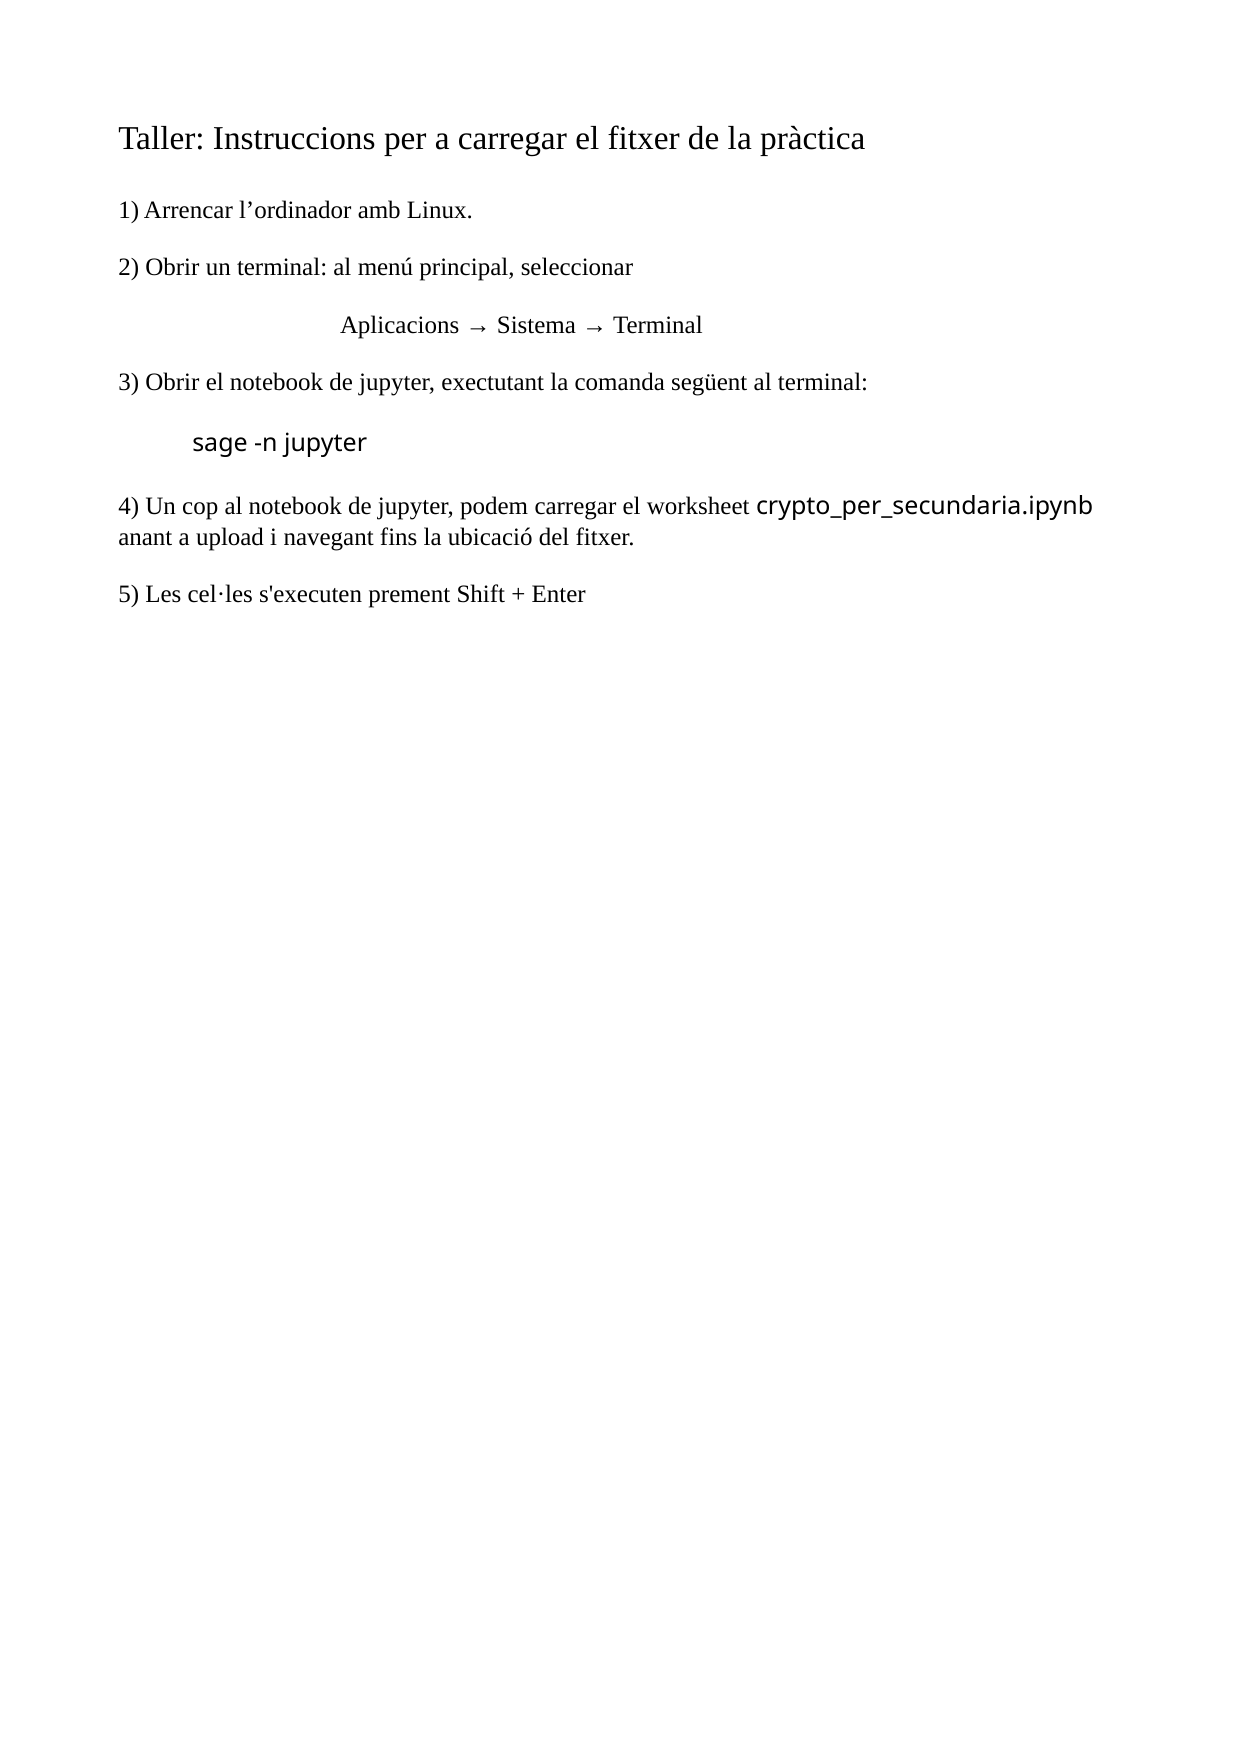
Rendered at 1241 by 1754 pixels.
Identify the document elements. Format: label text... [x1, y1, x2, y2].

text 3) Obrir el notebook de jupyter, exectutant la comanda següent al terminal: [118, 367, 1122, 396]
text 5) Les cel·les s'executen prement Shift + Enter [118, 579, 1122, 608]
text sage -n jupyter [118, 425, 1122, 459]
text 2) Obrir un terminal: al menú principal, seleccionar [118, 252, 1122, 281]
text 4) Un cop al notebook de jupyter, podem carregar el worksheet crypto_per_secundaria.ipynb anant a upload i navegant fins la ubicació del fitxer. [118, 488, 1122, 550]
text Taller: Instruccions per a carregar el fitxer de la pràctica [118, 118, 1122, 156]
text 1) Arrencar l’ordinador amb Linux. [118, 195, 1122, 223]
text Aplicacions → Sistema → Terminal [118, 310, 1122, 338]
